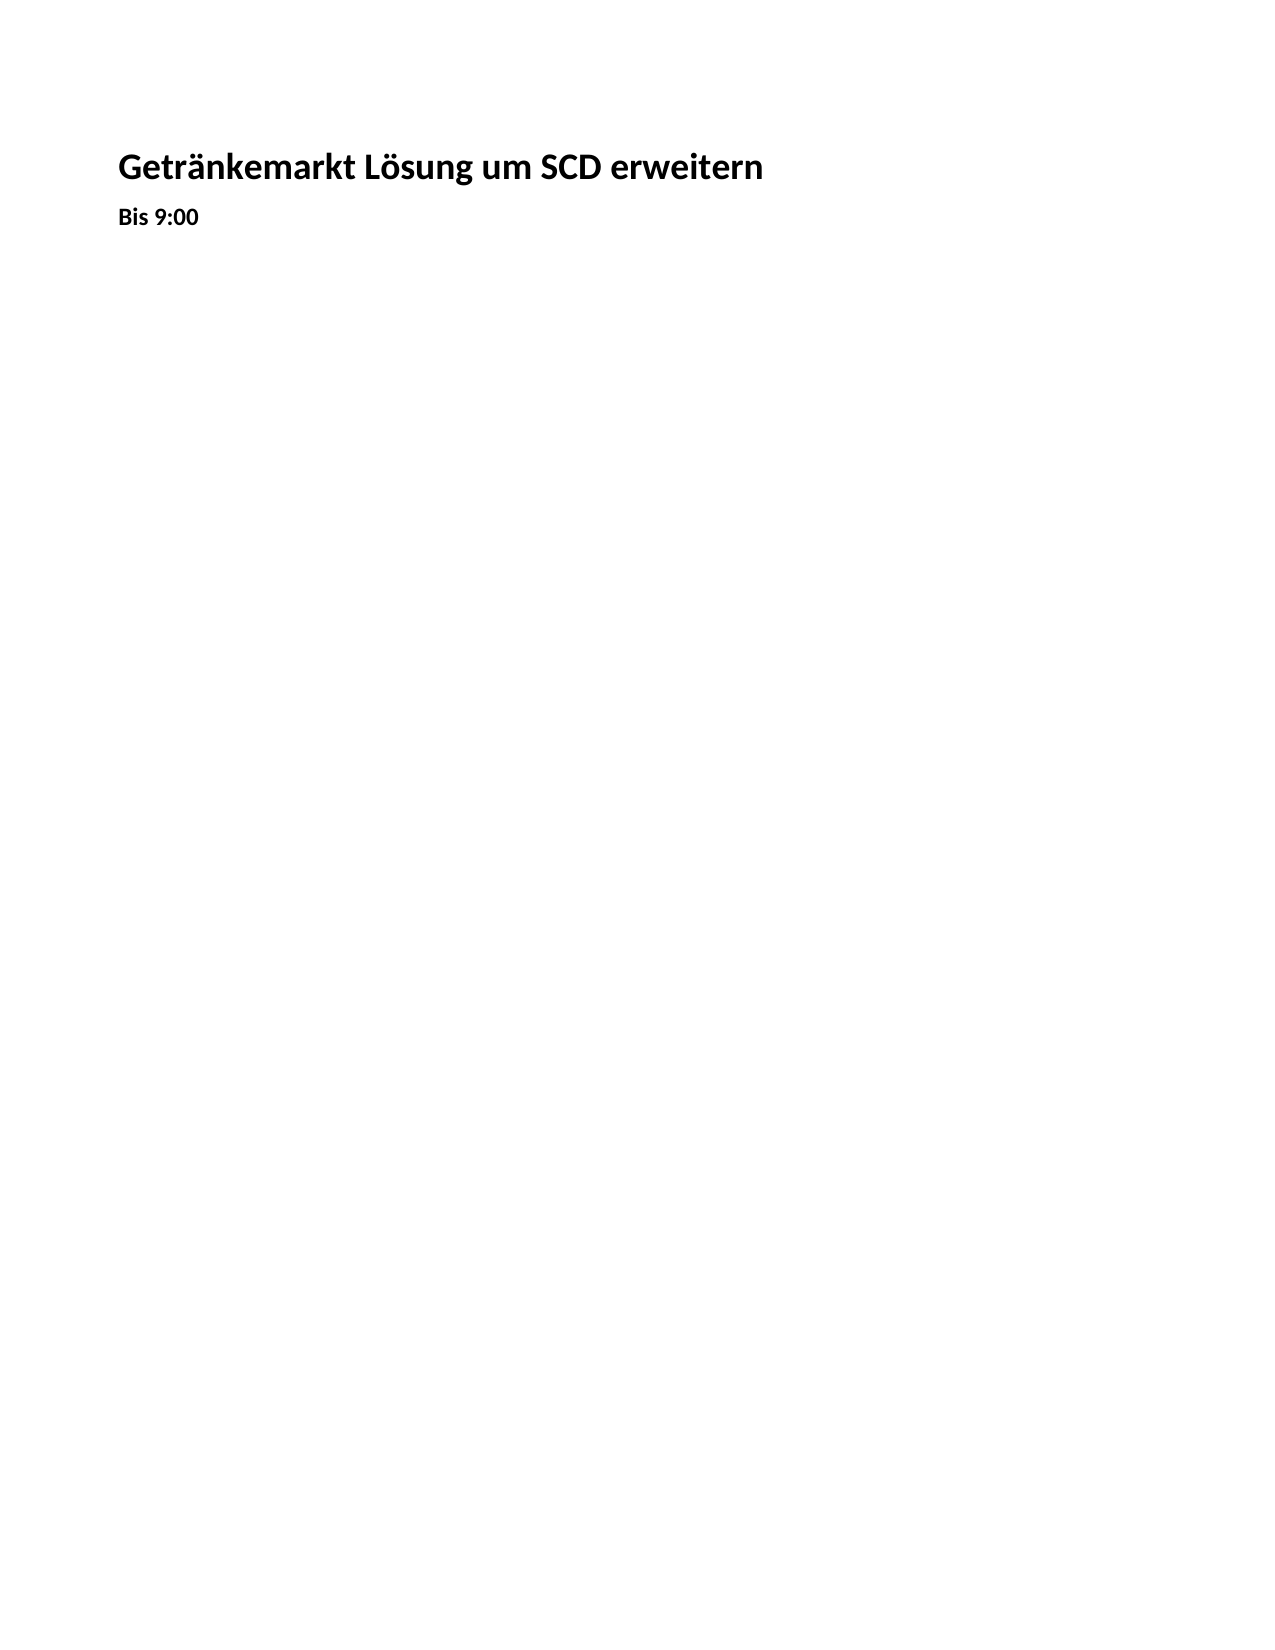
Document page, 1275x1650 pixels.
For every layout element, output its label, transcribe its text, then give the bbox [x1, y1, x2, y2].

text Bis 9:00 [118, 201, 1157, 232]
subtitle Getränkemarkt Lösung um SCD erweitern [118, 143, 1157, 189]
